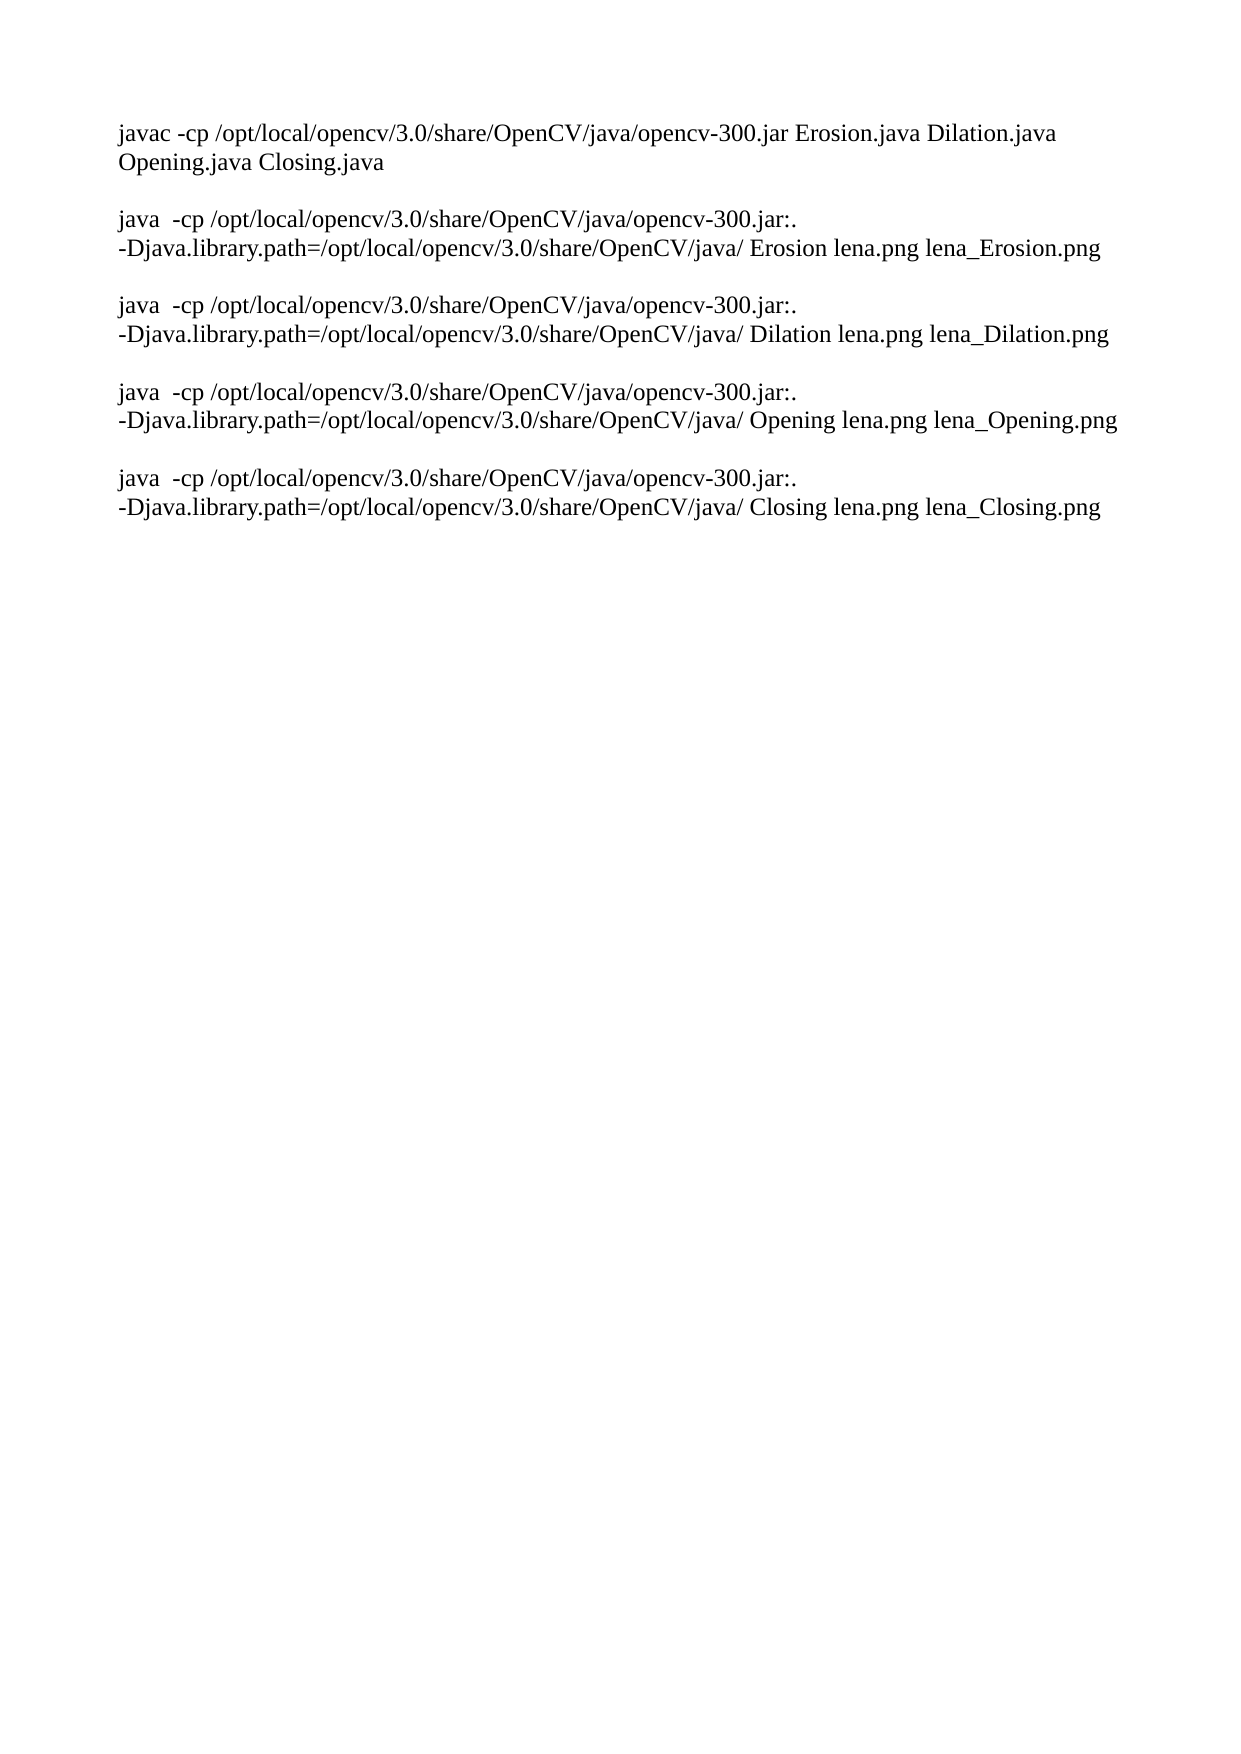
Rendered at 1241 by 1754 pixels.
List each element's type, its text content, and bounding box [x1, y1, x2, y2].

text java -cp /opt/local/opencv/3.0/share/OpenCV/java/opencv-300.jar:. -Djava.library.path=/opt/local/opencv/3.0/share/OpenCV/java/ Erosion lena.png lena_Erosion.png [118, 204, 1122, 262]
text java -cp /opt/local/opencv/3.0/share/OpenCV/java/opencv-300.jar:. -Djava.library.path=/opt/local/opencv/3.0/share/OpenCV/java/ Opening lena.png lena_Opening.png [118, 377, 1122, 434]
text java -cp /opt/local/opencv/3.0/share/OpenCV/java/opencv-300.jar:. -Djava.library.path=/opt/local/opencv/3.0/share/OpenCV/java/ Closing lena.png lena_Closing.png [118, 463, 1122, 521]
text javac -cp /opt/local/opencv/3.0/share/OpenCV/java/opencv-300.jar Erosion.java Dilation.java Opening.java Closing.java [118, 118, 1122, 176]
text java -cp /opt/local/opencv/3.0/share/OpenCV/java/opencv-300.jar:. -Djava.library.path=/opt/local/opencv/3.0/share/OpenCV/java/ Dilation lena.png lena_Dilation.png [118, 291, 1122, 348]
